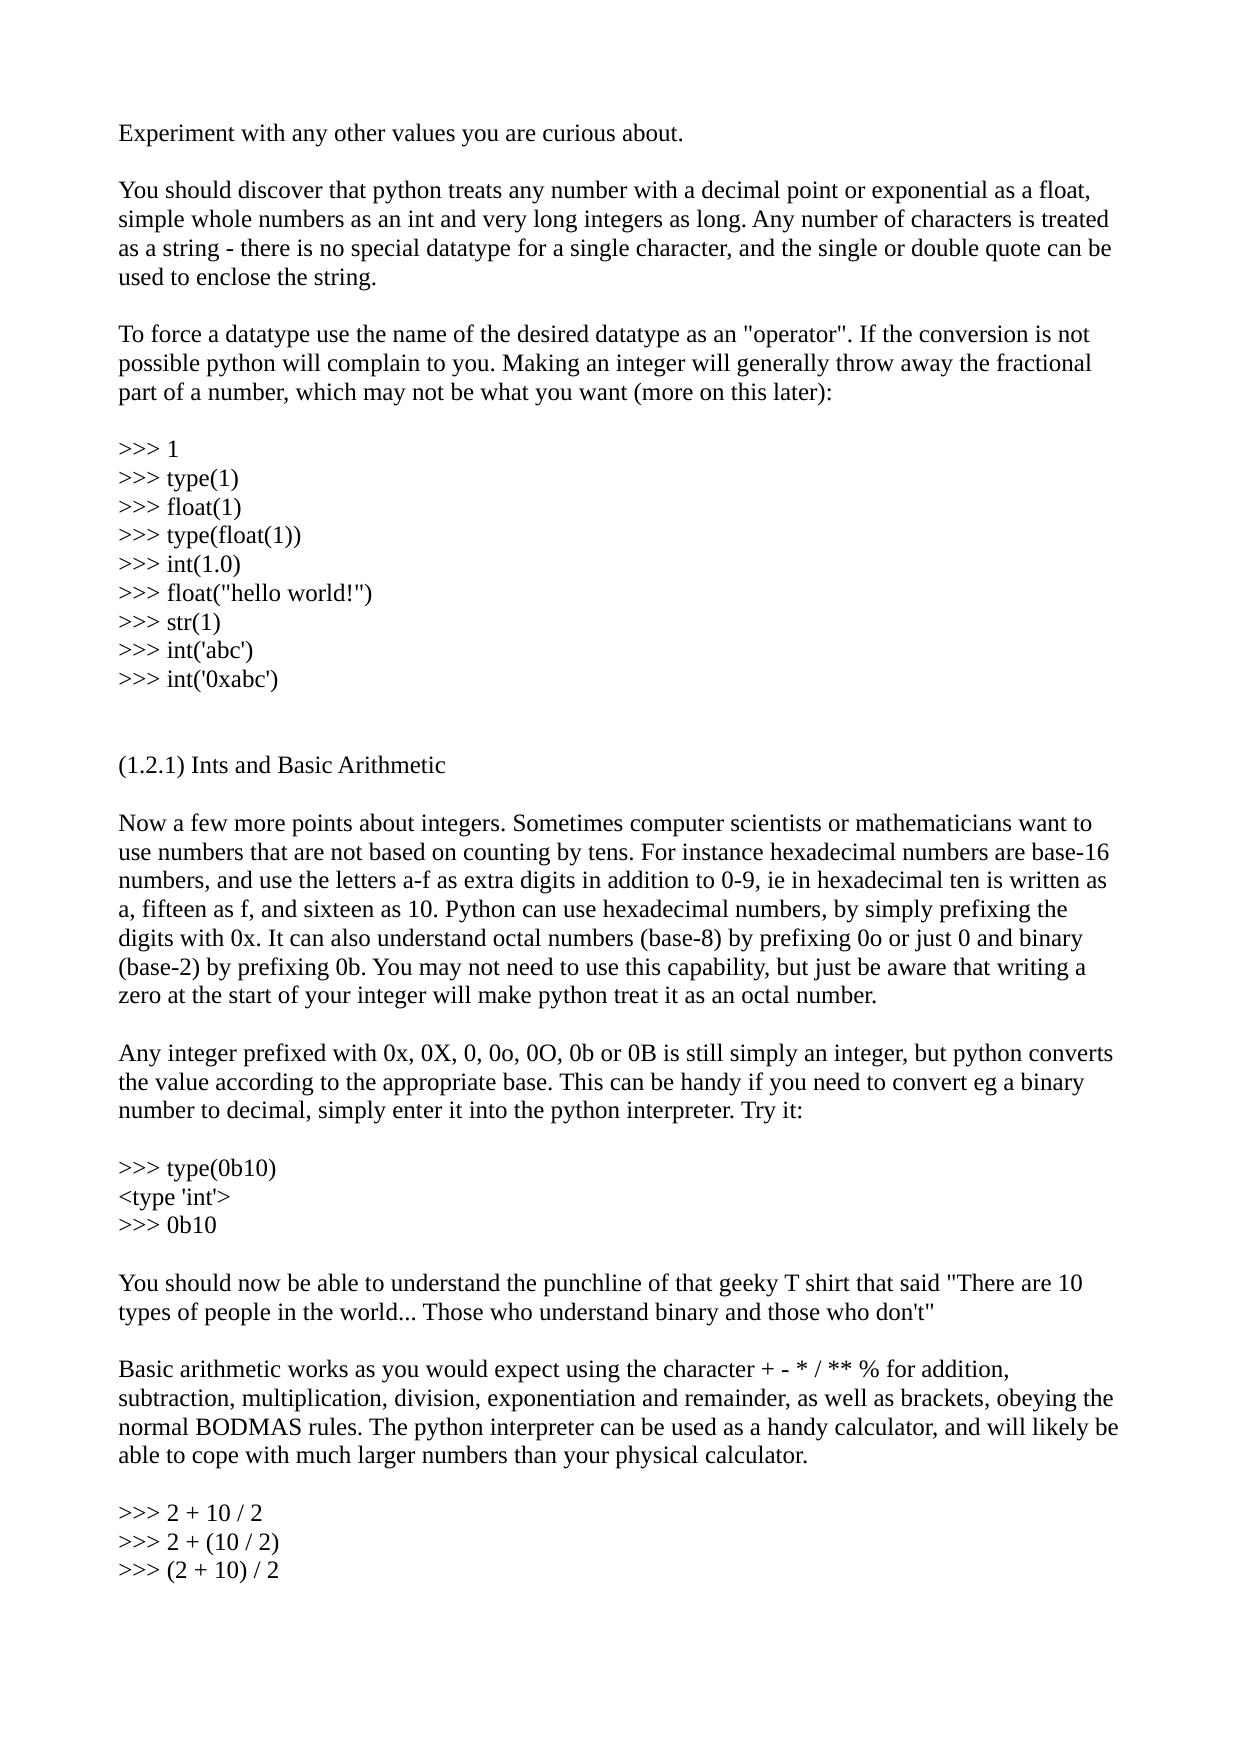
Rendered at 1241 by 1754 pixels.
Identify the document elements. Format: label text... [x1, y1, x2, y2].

text Basic arithmetic works as you would expect using the character + - * / ** % for addition, subtraction, multiplication, division, exponentiation and remainder, as well as brackets, obeying the normal BODMAS rules. The python interpreter can be used as a handy calculator, and will likely be able to cope with much larger numbers than your physical calculator. [118, 1354, 1122, 1469]
text >>> int('abc') [118, 636, 1122, 664]
text >>> int('0xabc') [118, 664, 1122, 693]
text >>> 1 [118, 434, 1122, 463]
text >>> int(1.0) [118, 549, 1122, 578]
text >>> float("hello world!") [118, 578, 1122, 607]
text >>> 0b10 [118, 1211, 1122, 1239]
text >>> 2 + 10 / 2 [118, 1498, 1122, 1527]
text You should discover that python treats any number with a decimal point or exponential as a float, simple whole numbers as an int and very long integers as long. Any number of characters is treated as a string - there is no special datatype for a single character, and the single or double quote can be used to enclose the string. [118, 176, 1122, 291]
text >>> type(0b10) [118, 1153, 1122, 1182]
text >>> (2 + 10) / 2 [118, 1556, 1122, 1584]
text >>> float(1) [118, 492, 1122, 521]
text Any integer prefixed with 0x, 0X, 0, 0o, 0O, 0b or 0B is still simply an integer, but python converts the value according to the appropriate base. This can be handy if you need to convert eg a binary number to decimal, simply enter it into the python interpreter. Try it: [118, 1038, 1122, 1124]
text <type 'int'> [118, 1182, 1122, 1211]
text >>> type(float(1)) [118, 521, 1122, 549]
text Now a few more points about integers. Sometimes computer scientists or mathematicians want to use numbers that are not based on counting by tens. For instance hexadecimal numbers are base-16 numbers, and use the letters a-f as extra digits in addition to 0-9, ie in hexadecimal ten is written as a, fifteen as f, and sixteen as 10. Python can use hexadecimal numbers, by simply prefixing the digits with 0x. It can also understand octal numbers (base-8) by prefixing 0o or just 0 and binary (base-2) by prefixing 0b. You may not need to use this capability, but just be aware that writing a zero at the start of your integer will make python treat it as an octal number. [118, 808, 1122, 1009]
text (1.2.1) Ints and Basic Arithmetic [118, 751, 1122, 779]
text You should now be able to understand the punchline of that geeky T shirt that said "There are 10 types of people in the world... Those who understand binary and those who don't" [118, 1268, 1122, 1326]
text Experiment with any other values you are curious about. [118, 118, 1122, 147]
text >>> 2 + (10 / 2) [118, 1527, 1122, 1556]
text >>> type(1) [118, 463, 1122, 492]
text To force a datatype use the name of the desired datatype as an "operator". If the conversion is not possible python will complain to you. Making an integer will generally throw away the fractional part of a number, which may not be what you want (more on this later): [118, 319, 1122, 406]
text >>> str(1) [118, 607, 1122, 636]
